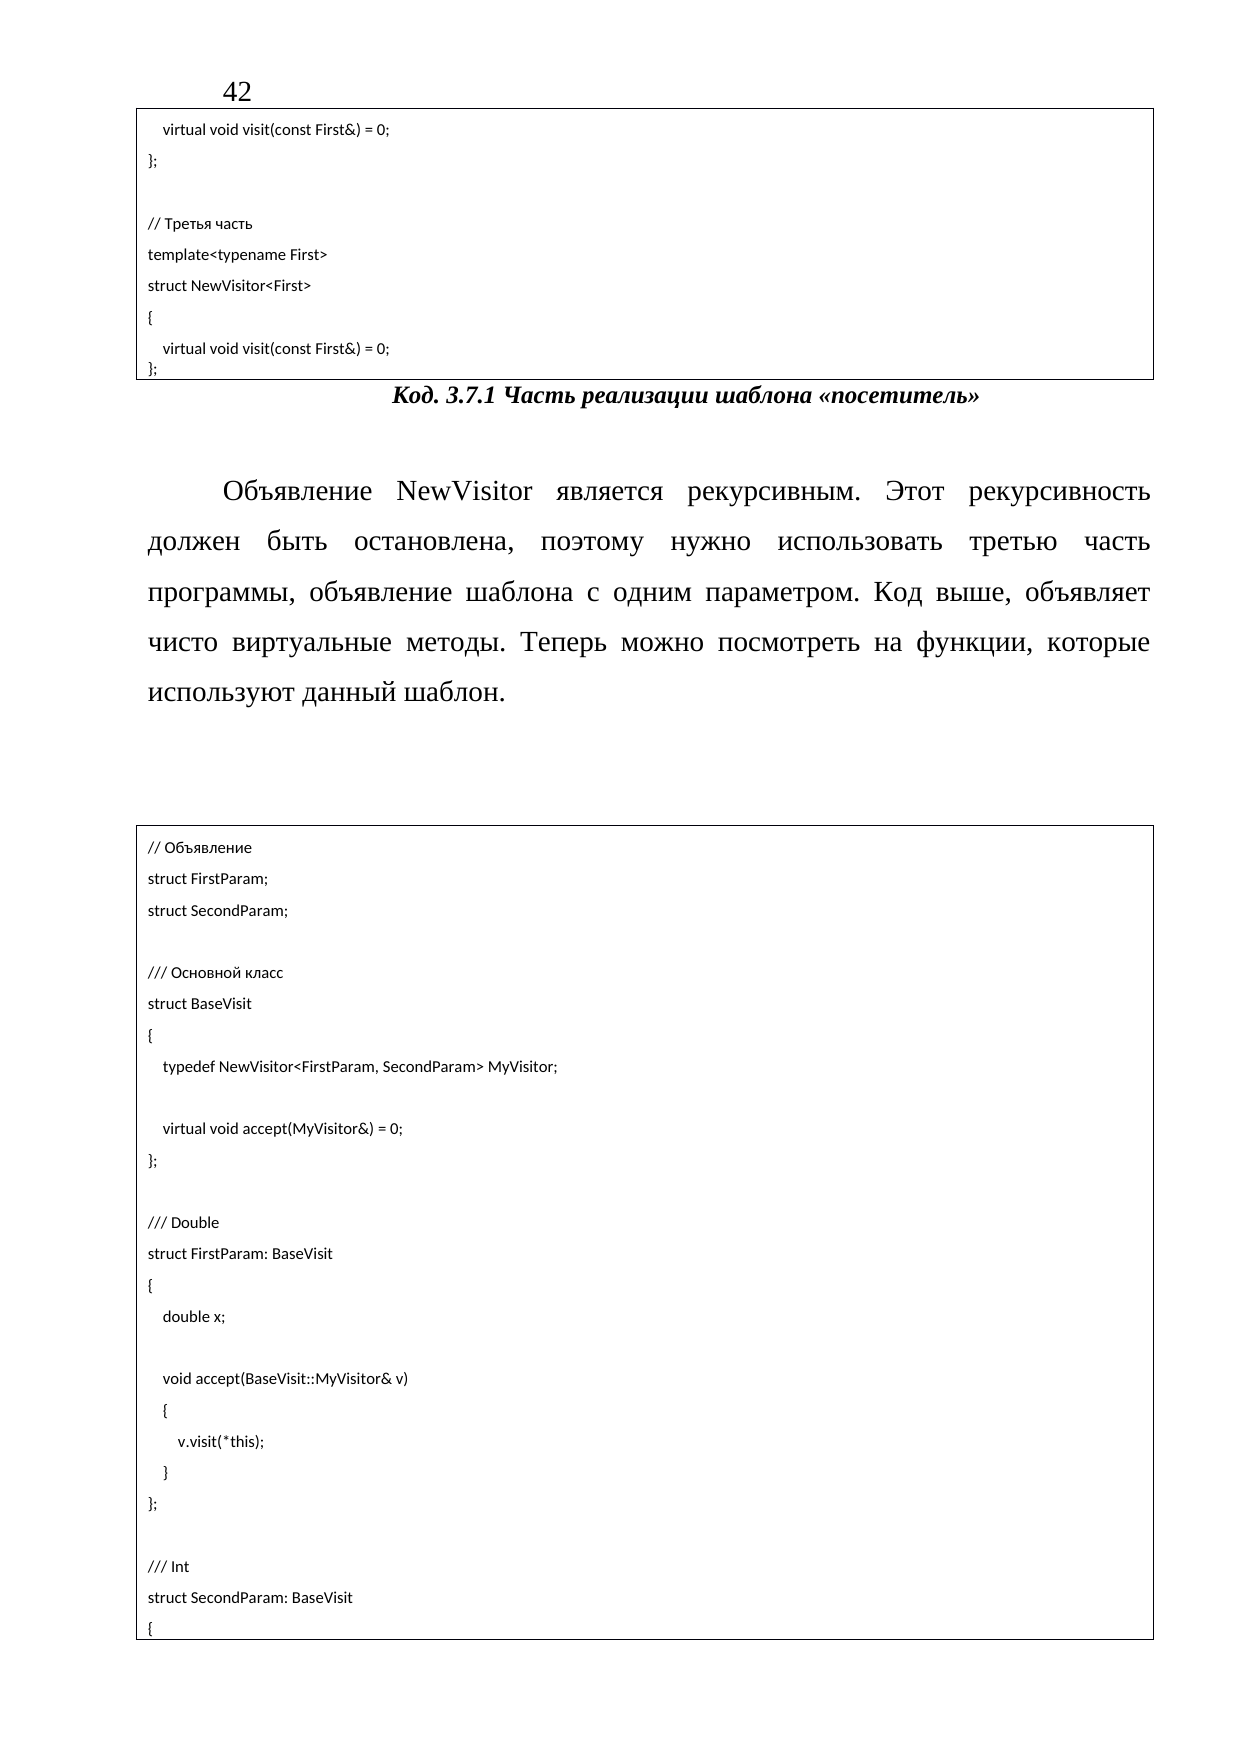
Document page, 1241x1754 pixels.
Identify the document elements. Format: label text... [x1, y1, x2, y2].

table_header virtual void visit(const First&) = 0; }; // Третья часть template<typename First> struct NewVisitor<First> { virtual void visit(const First&) = 0; }; [137, 109, 1153, 379]
table_header // Объявление struct FirstParam; struct SecondParam; /// Основной класс struct BaseVisit { typedef NewVisitor<FirstParam, SecondParam> MyVisitor; virtual void accept(MyVisitor&) = 0; }; /// Double struct FirstParam: BaseVisit { double x; void accept(BaseVisit::MyVisitor& v) { v.visit(*this); } }; /// Int struct SecondParam: BaseVisit { [137, 826, 1153, 1639]
text Код. 3.7.1 Часть реализации шаблона «посетитель» [148, 380, 1152, 408]
text Объявление NewVisitor является рекурсивным. Этот рекурсивность должен быть остановлена, поэтому нужно использовать третью часть программы, объявление шаблона с одним параметром. Код выше, объявляет чисто виртуальные методы. Теперь можно посмотреть на функции, которые используют данный шаблон. [148, 473, 1152, 708]
